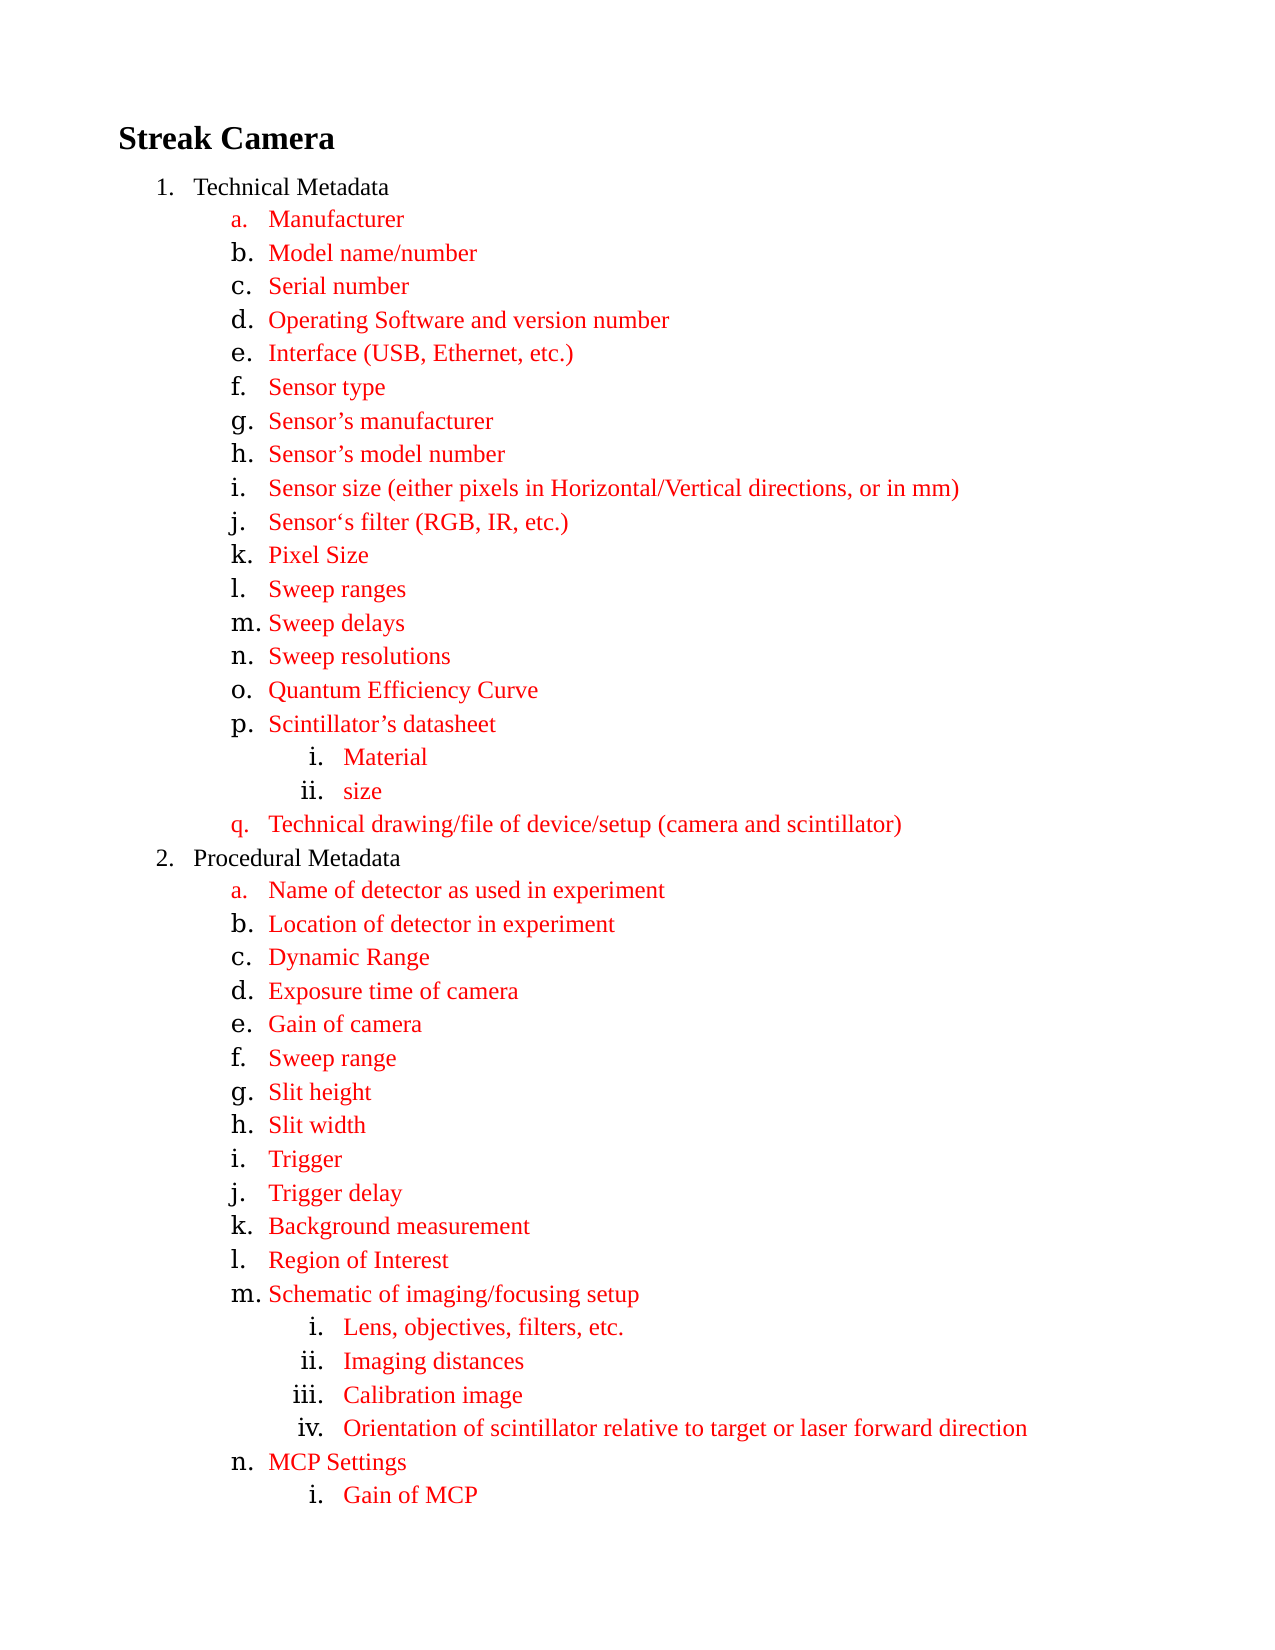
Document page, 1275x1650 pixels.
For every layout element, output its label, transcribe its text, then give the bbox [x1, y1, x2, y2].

list Quantum Efficiency Curve [231, 675, 1157, 704]
list Region of Interest [231, 1245, 1157, 1274]
list Technical drawing/file of device/setup (camera and scintillator) [231, 809, 1157, 838]
list Interface (USB, Ethernet, etc.) [231, 338, 1157, 368]
list Lens, objectives, filters, etc. [324, 1312, 1157, 1342]
list Trigger [231, 1144, 1157, 1173]
list Manufacturer [231, 204, 1157, 233]
list Slit height [231, 1077, 1157, 1106]
list Technical Metadata [156, 172, 1157, 200]
list Sweep delays [231, 608, 1157, 637]
list Name of detector as used in experiment [231, 876, 1157, 904]
list Trigger delay [231, 1178, 1157, 1207]
list Sensor’s model number [231, 439, 1157, 469]
list Background measurement [231, 1211, 1157, 1241]
list Sensor’s manufacturer [231, 406, 1157, 435]
list Sweep range [231, 1043, 1157, 1072]
list Material [324, 742, 1157, 772]
list Orientation of scintillator relative to target or laser forward direction [324, 1413, 1157, 1443]
list Dynamic Range [231, 942, 1157, 972]
list Gain of camera [231, 1009, 1157, 1039]
list Serial number [231, 271, 1157, 301]
list Calibration image [324, 1380, 1157, 1409]
list Sweep ranges [231, 574, 1157, 603]
list Operating Software and version number [231, 305, 1157, 334]
list Scintillator’s datasheet [231, 709, 1157, 738]
list Imaging distances [324, 1346, 1157, 1375]
list Schematic of imaging/focusing setup [231, 1279, 1157, 1308]
list Exposure time of camera [231, 976, 1157, 1005]
list Sensor type [231, 372, 1157, 401]
list MCP Settings [231, 1447, 1157, 1476]
list Location of detector in experiment [231, 909, 1157, 938]
list size [324, 776, 1157, 805]
list Model name/number [231, 238, 1157, 267]
list Sweep resolutions [231, 641, 1157, 671]
list Slit width [231, 1111, 1157, 1140]
list Procedural Metadata [156, 843, 1157, 871]
list Pixel Size [231, 540, 1157, 570]
list Sensor size (either pixels in Horizontal/Vertical directions, or in mm) [231, 473, 1157, 502]
subtitle Streak Camera [118, 118, 1157, 156]
list Gain of MCP [324, 1481, 1157, 1510]
list Sensor‘s filter (RGB, IR, etc.) [231, 507, 1157, 536]
